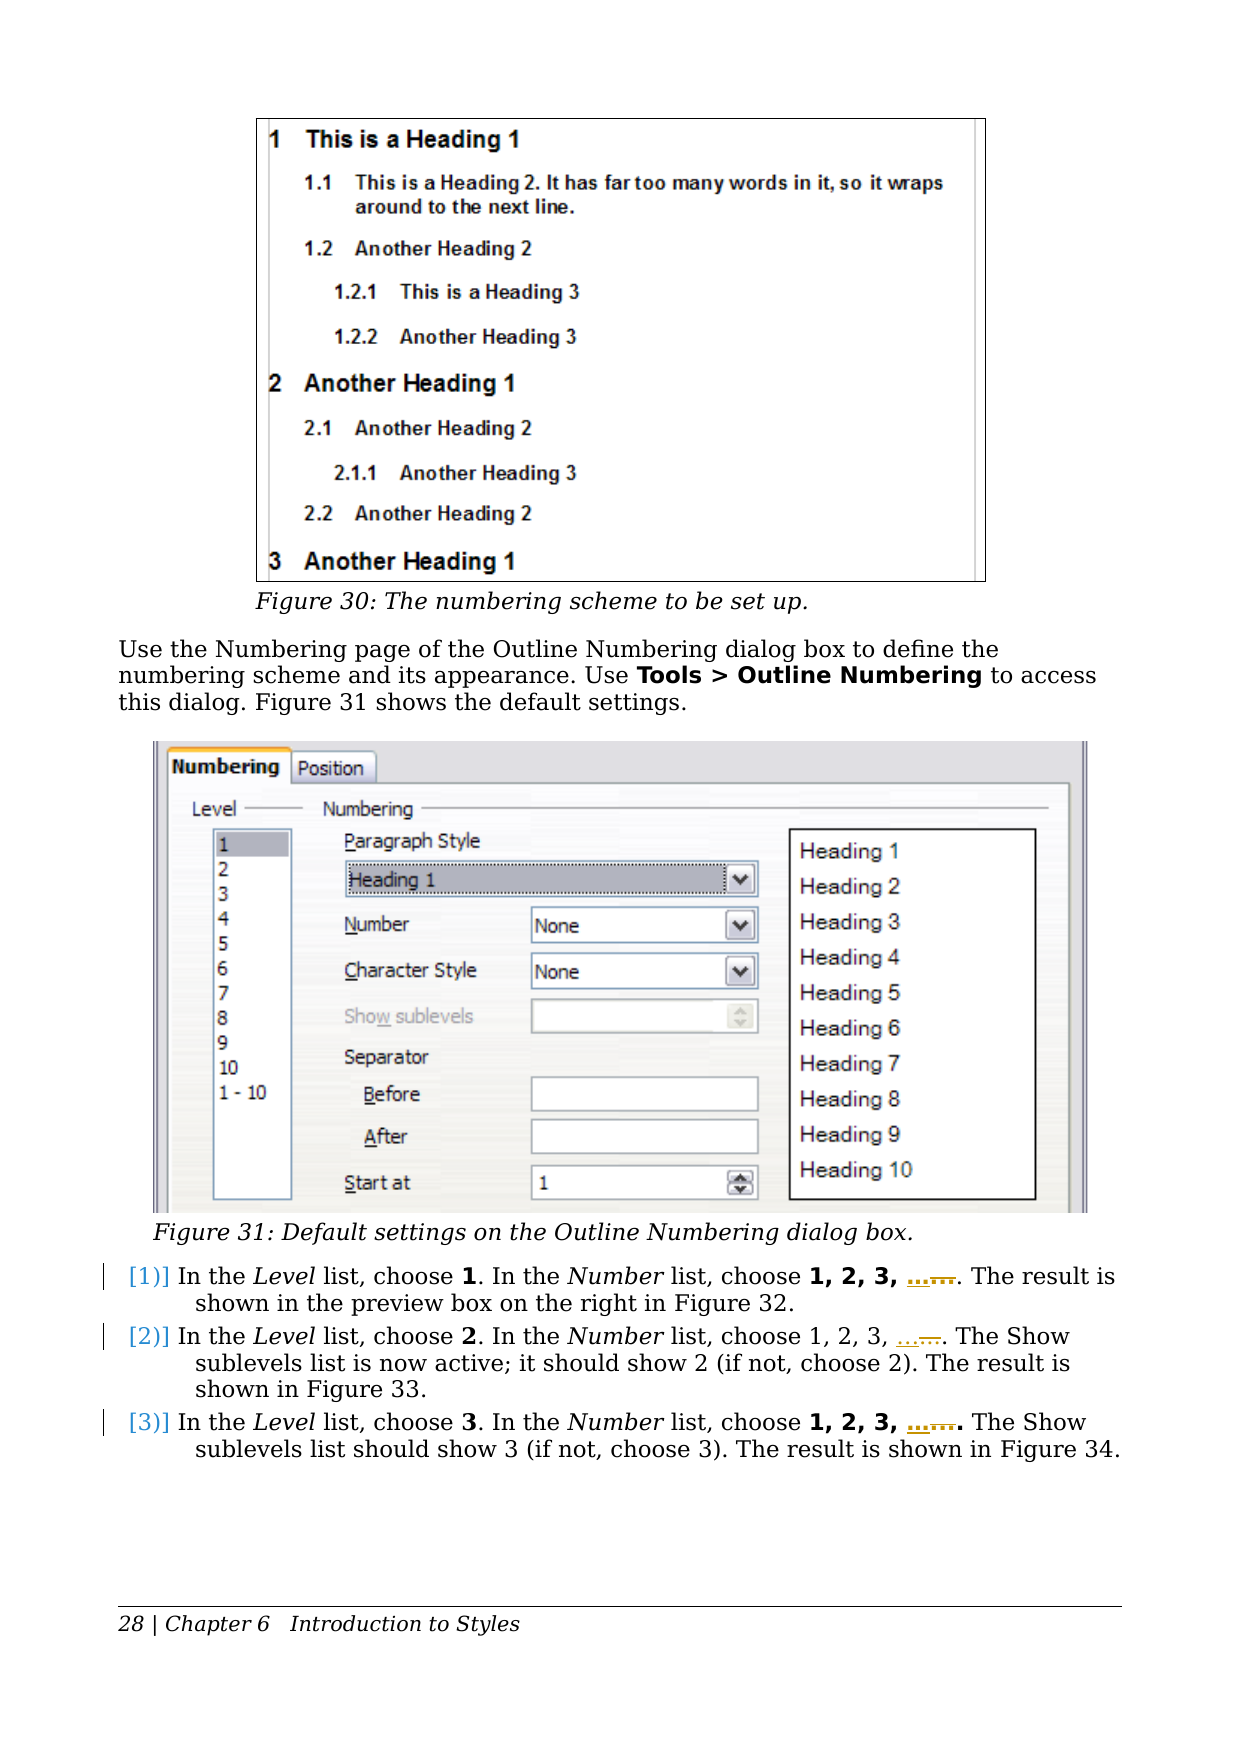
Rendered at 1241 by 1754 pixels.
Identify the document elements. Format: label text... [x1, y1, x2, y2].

list In the Level list, choose 1. In the Number list, choose 1, 2, 3, …. The result is shown in the preview box on the right in Figure 32. [177, 1263, 1122, 1316]
picture [153, 741, 1088, 1213]
text Figure 31: Default settings on the Outline Numbering dialog box. [153, 1219, 1087, 1245]
picture [257, 119, 985, 581]
list In the Level list, choose 2. In the Number list, choose 1, 2, 3, …. The Show sublevels list is now active; it should show 2 (if not, choose 2). The result is shown in Figure 33. [177, 1323, 1122, 1403]
text Use the Numbering page of the Outline Numbering dialog box to define the numbering scheme and its appearance. Use Tools > Outline Numbering to access this dialog. Figure 31 shows the default settings. [118, 636, 1122, 716]
text Figure 30: The numbering scheme to be set up. [256, 588, 985, 615]
list In the Level list, choose 3. In the Number list, choose 1, 2, 3, …. The Show sublevels list should show 3 (if not, choose 3). The result is shown in Figure 34. [177, 1409, 1122, 1463]
